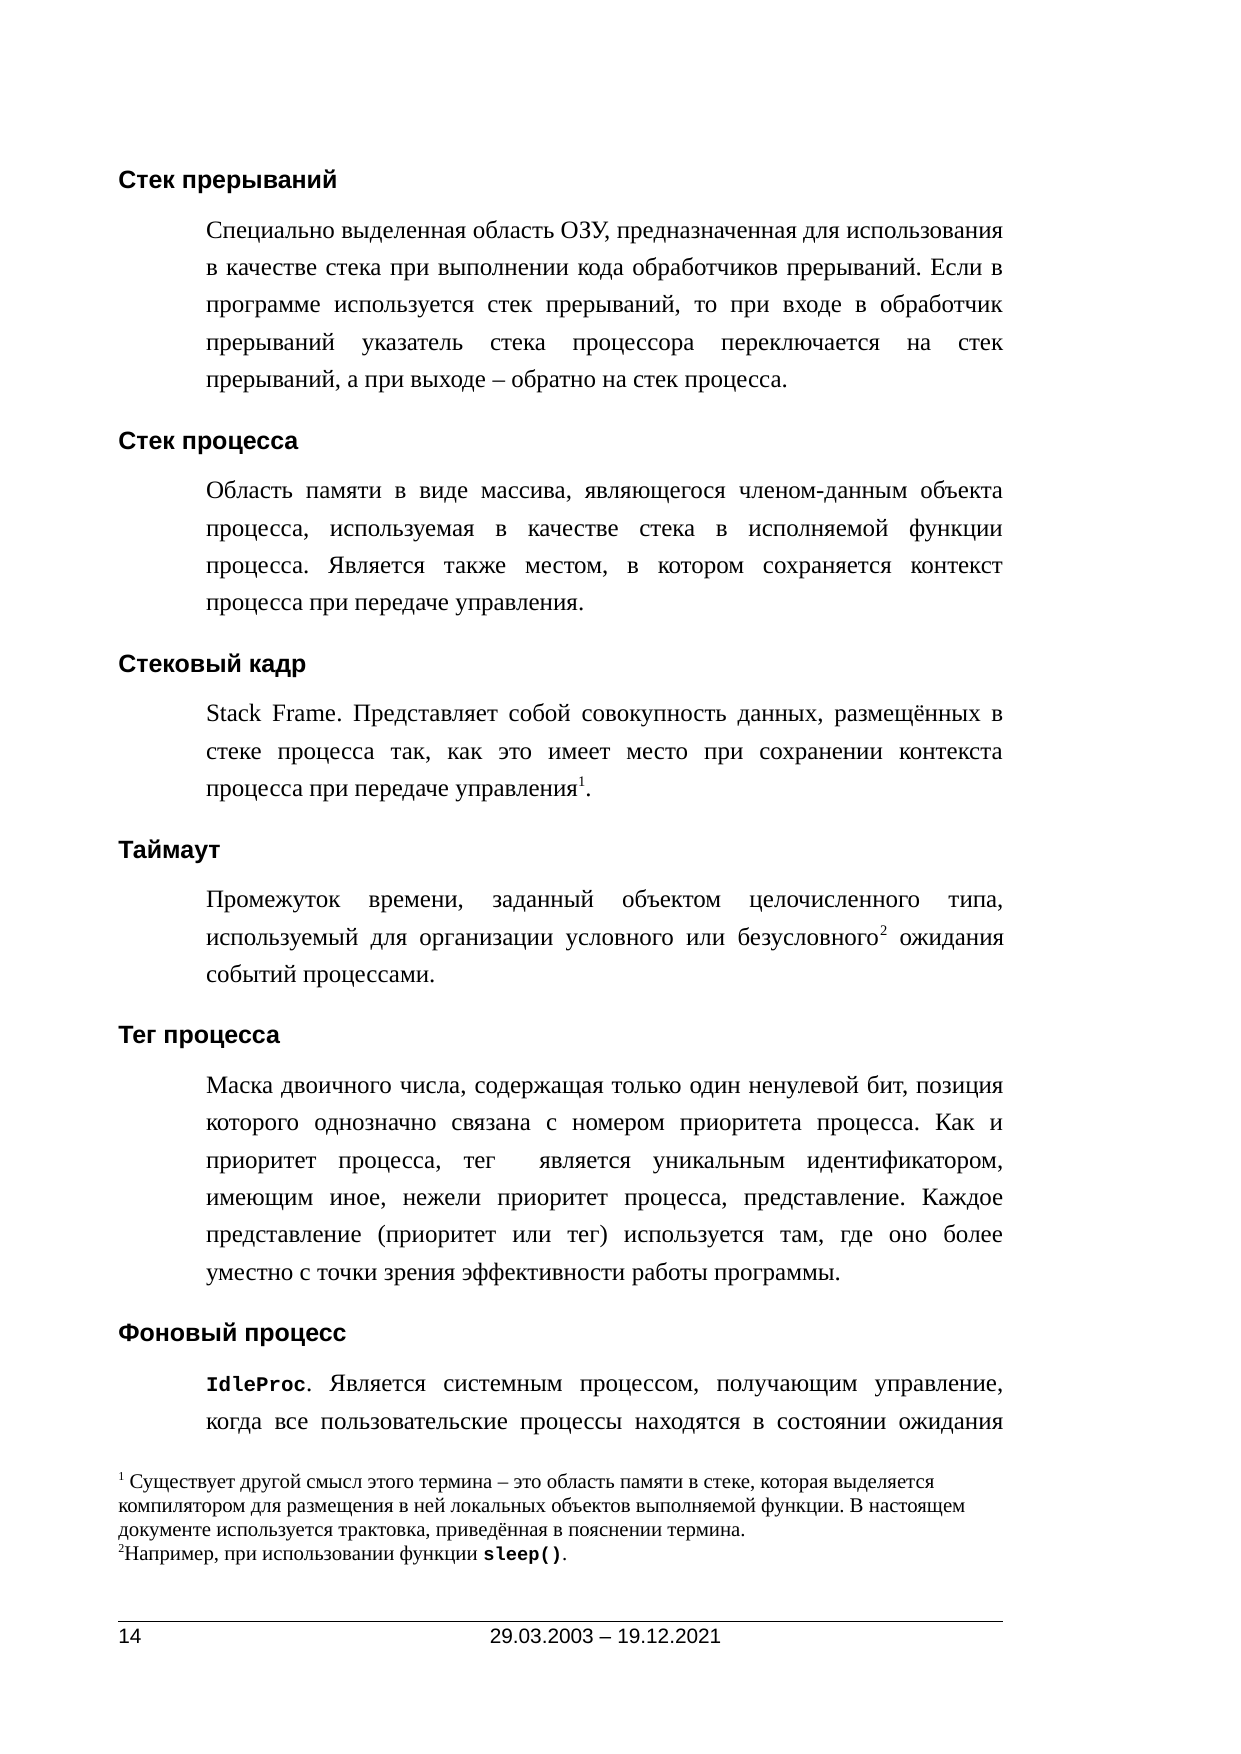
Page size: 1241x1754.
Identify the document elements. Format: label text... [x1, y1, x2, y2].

text Стек прерываний [118, 165, 1004, 194]
text Stack Frame. Представляет собой совокупность данных, размещённых в стеке процесса так, как это имеет место при сохранении контекста процесса при передаче управления. [206, 698, 1004, 802]
text Маска двоичного числа, содержащая только один ненулевой бит, позиция которого однозначно связана с номером приоритета процесса. Как и приоритет процесса, тег является уникальным идентификатором, имеющим иное, нежели приоритет процесса, представление. Каждое представление (приоритет или тег) используется там, где оно более уместно с точки зрения эффективности работы программы. [206, 1070, 1004, 1285]
text Таймаут [118, 834, 1004, 863]
text Специально выделенная область ОЗУ, предназначенная для использования в качестве стека при выполнении кода обработчиков прерываний. Если в программе используется стек прерываний, то при входе в обработчик прерываний указатель стека процессора переключается на стек прерываний, а при выходе – обратно на стек процесса. [206, 215, 1004, 393]
text Фоновый процесс [118, 1318, 1004, 1347]
text Область памяти в виде массива, являющегося членом-данным объекта процесса, используемая в качестве стека в исполняемой функции процесса. Является также местом, в котором сохраняется контекст процесса при передаче управления. [206, 475, 1004, 616]
text Промежуток времени, заданный объектом целочисленного типа, используемый для организации условного или безусловного ожидания событий процессами. [206, 884, 1004, 988]
text IdleProc. Является системным процессом, получающим управление, когда все пользовательские процессы находятся в состоянии ожидания [206, 1368, 1004, 1435]
text Существует другой смысл этого термина – это область памяти в стеке, которая выделяется компилятором для размещения в ней локальных объектов выполняемой функции. В настоящем документе используется трактовка, приведённая в пояснении термина. [118, 1469, 1004, 1541]
text Стековый кадр [118, 649, 1004, 677]
text Например, при использовании функции sleep(). [118, 1541, 1004, 1566]
text Стек процесса [118, 426, 1004, 454]
text Тег процесса [118, 1020, 1004, 1049]
